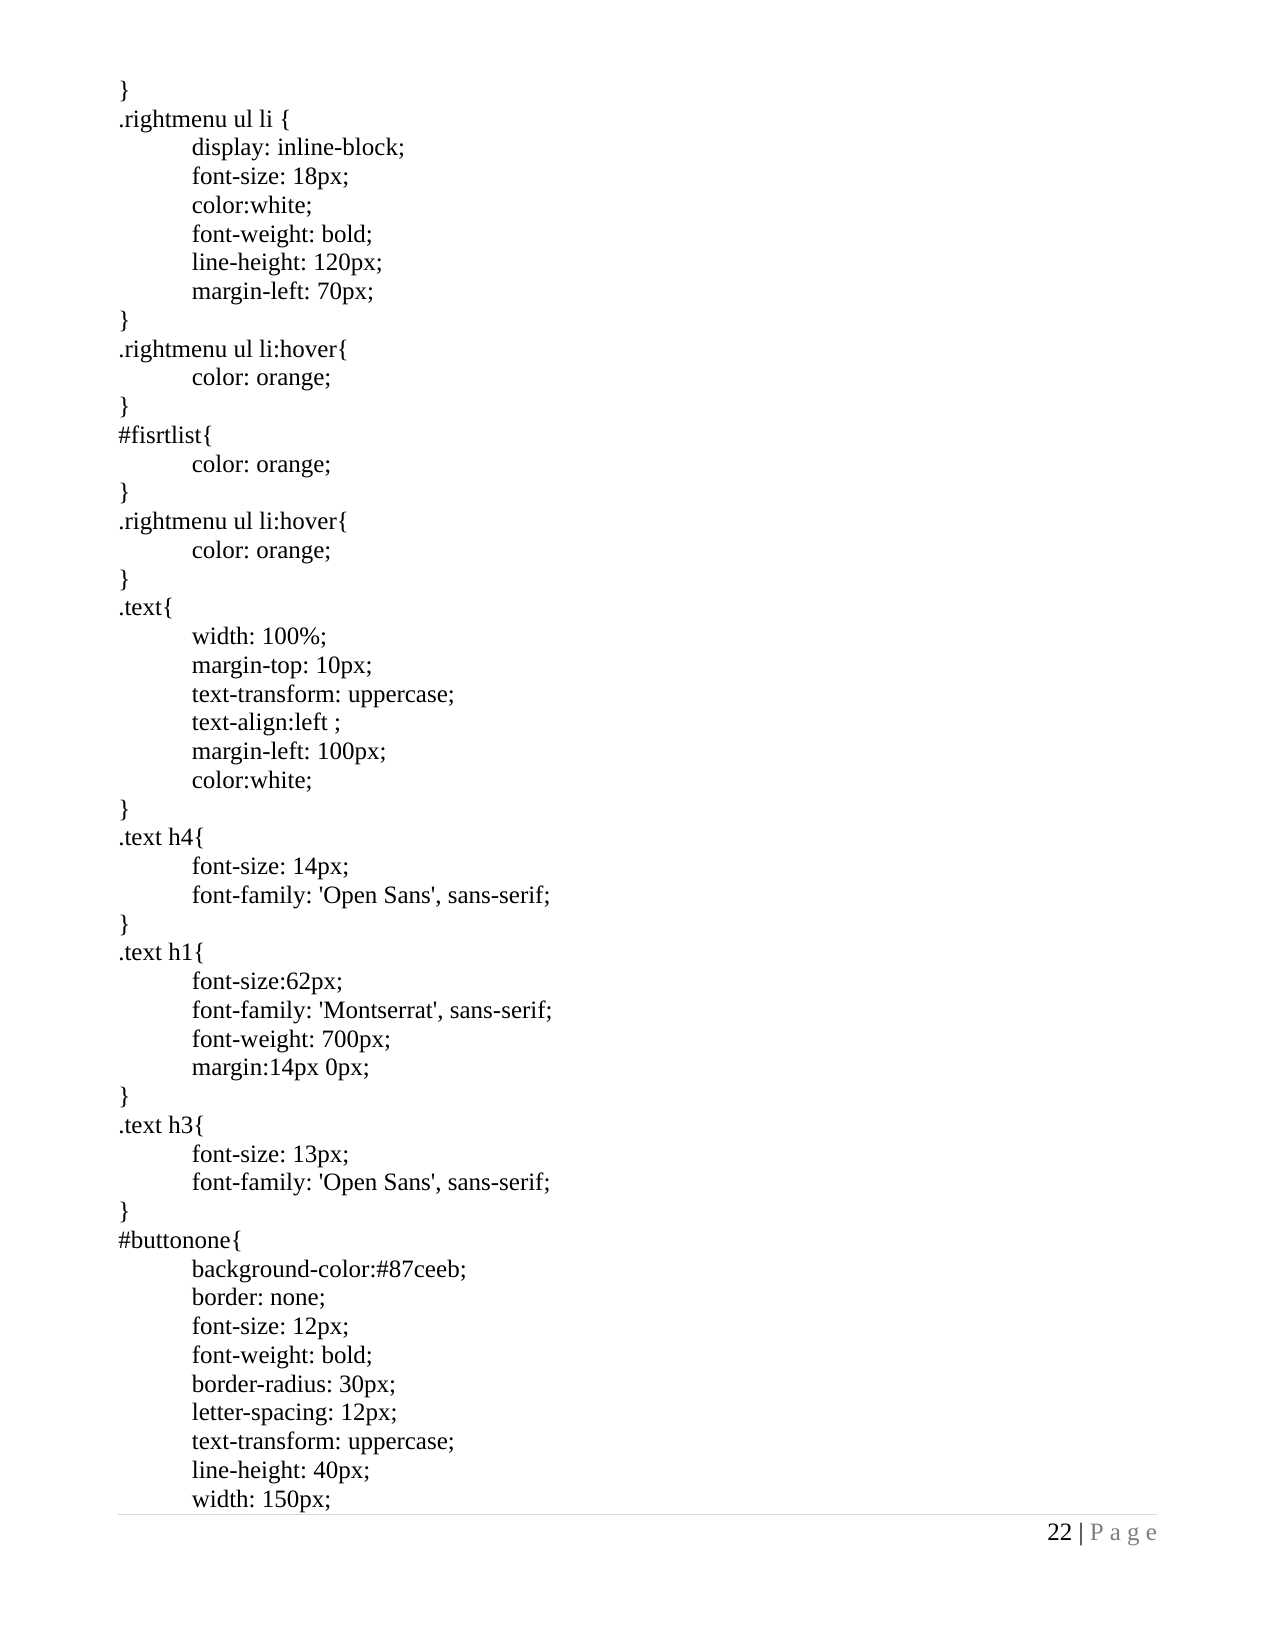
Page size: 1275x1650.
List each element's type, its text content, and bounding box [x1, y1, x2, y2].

text width: 100%; [118, 621, 1157, 650]
text } [118, 794, 1157, 822]
text color: orange; [118, 449, 1157, 477]
text } [118, 477, 1157, 506]
text font-weight: bold; [118, 219, 1157, 247]
text color:white; [118, 190, 1157, 219]
text background-color:#87ceeb; [118, 1254, 1157, 1282]
text color: orange; [118, 535, 1157, 564]
text margin-top: 10px; [118, 650, 1157, 679]
text border: none; [118, 1282, 1157, 1311]
text .rightmenu ul li:hover{ [118, 506, 1157, 535]
text .text{ [118, 592, 1157, 621]
text text-align:left ; [118, 707, 1157, 736]
text font-family: 'Open Sans', sans-serif; [118, 1167, 1157, 1196]
text } [118, 564, 1157, 592]
text text-transform: uppercase; [118, 1426, 1157, 1455]
text } [118, 1081, 1157, 1110]
text } [118, 1196, 1157, 1225]
text font-size:62px; [118, 966, 1157, 995]
text color:white; [118, 765, 1157, 794]
text font-size: 18px; [118, 161, 1157, 190]
text display: inline-block; [118, 132, 1157, 161]
text .rightmenu ul li { [118, 104, 1157, 132]
text width: 150px; [118, 1484, 1157, 1512]
text font-family: 'Open Sans', sans-serif; [118, 880, 1157, 909]
text .text h4{ [118, 822, 1157, 851]
text } [118, 391, 1157, 420]
text } [118, 305, 1157, 334]
text .text h1{ [118, 937, 1157, 966]
text font-family: 'Montserrat', sans-serif; [118, 995, 1157, 1024]
text color: orange; [118, 362, 1157, 391]
text margin-left: 100px; [118, 736, 1157, 765]
text text-transform: uppercase; [118, 679, 1157, 707]
text margin:14px 0px; [118, 1052, 1157, 1081]
text font-size: 14px; [118, 851, 1157, 880]
text font-size: 13px; [118, 1139, 1157, 1167]
text } [118, 909, 1157, 937]
text .text h3{ [118, 1110, 1157, 1139]
text line-height: 40px; [118, 1455, 1157, 1484]
text font-weight: bold; [118, 1340, 1157, 1369]
text border-radius: 30px; [118, 1369, 1157, 1397]
text font-weight: 700px; [118, 1024, 1157, 1052]
text #buttonone{ [118, 1225, 1157, 1254]
text line-height: 120px; [118, 247, 1157, 276]
text } [118, 75, 1157, 104]
text #fisrtlist{ [118, 420, 1157, 449]
text .rightmenu ul li:hover{ [118, 334, 1157, 362]
text margin-left: 70px; [118, 276, 1157, 305]
text letter-spacing: 12px; [118, 1397, 1157, 1426]
text font-size: 12px; [118, 1311, 1157, 1340]
